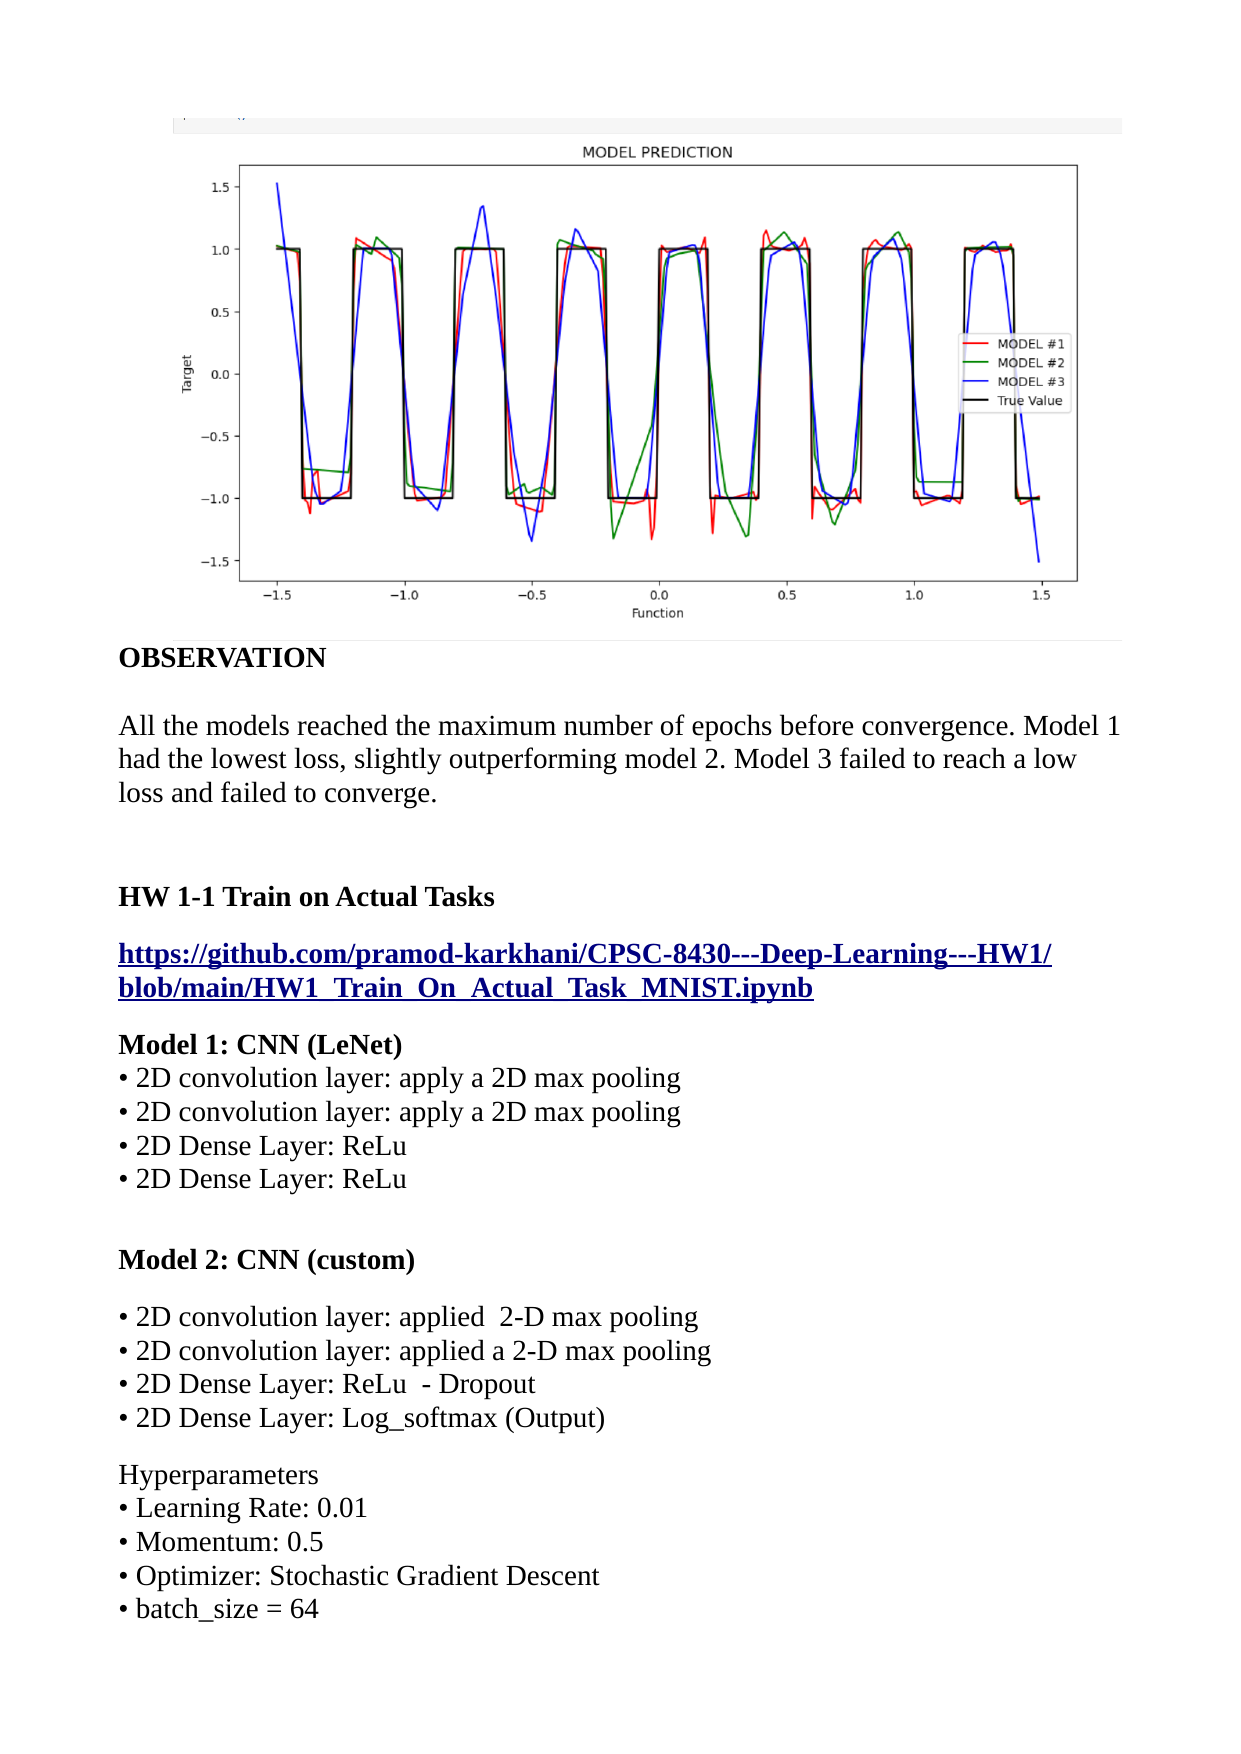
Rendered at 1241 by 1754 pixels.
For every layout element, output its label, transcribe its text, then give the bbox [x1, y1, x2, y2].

text • Learning Rate: 0.01 [118, 1491, 1122, 1524]
text • 2D convolution layer: apply a 2D max pooling [118, 1094, 1122, 1128]
text Model 2: CNN (custom) [118, 1242, 1122, 1276]
text • 2D Dense Layer: ReLu [118, 1161, 1122, 1195]
text • 2D convolution layer: applied a 2-D max pooling [118, 1333, 1122, 1366]
text All the models reached the maximum number of epochs before convergence. Model 1 had the lowest loss, slightly outperforming model 2. Model 3 failed to reach a low loss and failed to converge. [118, 708, 1122, 808]
text • batch_size = 64 [118, 1591, 1122, 1625]
text • Optimizer: Stochastic Gradient Descent [118, 1558, 1122, 1591]
text • 2D Dense Layer: Log_softmax (Output) [118, 1400, 1122, 1433]
text Hyperparameters [118, 1457, 1122, 1491]
picture [118, 118, 1123, 641]
text • 2D Dense Layer: ReLu [118, 1128, 1122, 1161]
text https://github.com/pramod-karkhani/CPSC-8430---Deep-Learning---HW1/blob/main/HW1_Train_On_Actual_Task_MNIST.ipynb [118, 936, 1122, 1003]
text • 2D Dense Layer: ReLu - Dropout [118, 1366, 1122, 1400]
text • 2D convolution layer: applied 2-D max pooling [118, 1299, 1122, 1333]
text Model 1: CNN (LeNet) [118, 1027, 1122, 1061]
text • Momentum: 0.5 [118, 1524, 1122, 1558]
text OBSERVATION [118, 641, 1122, 674]
text HW 1-1 Train on Actual Tasks [118, 879, 1122, 913]
text • 2D convolution layer: apply a 2D max pooling [118, 1061, 1122, 1094]
